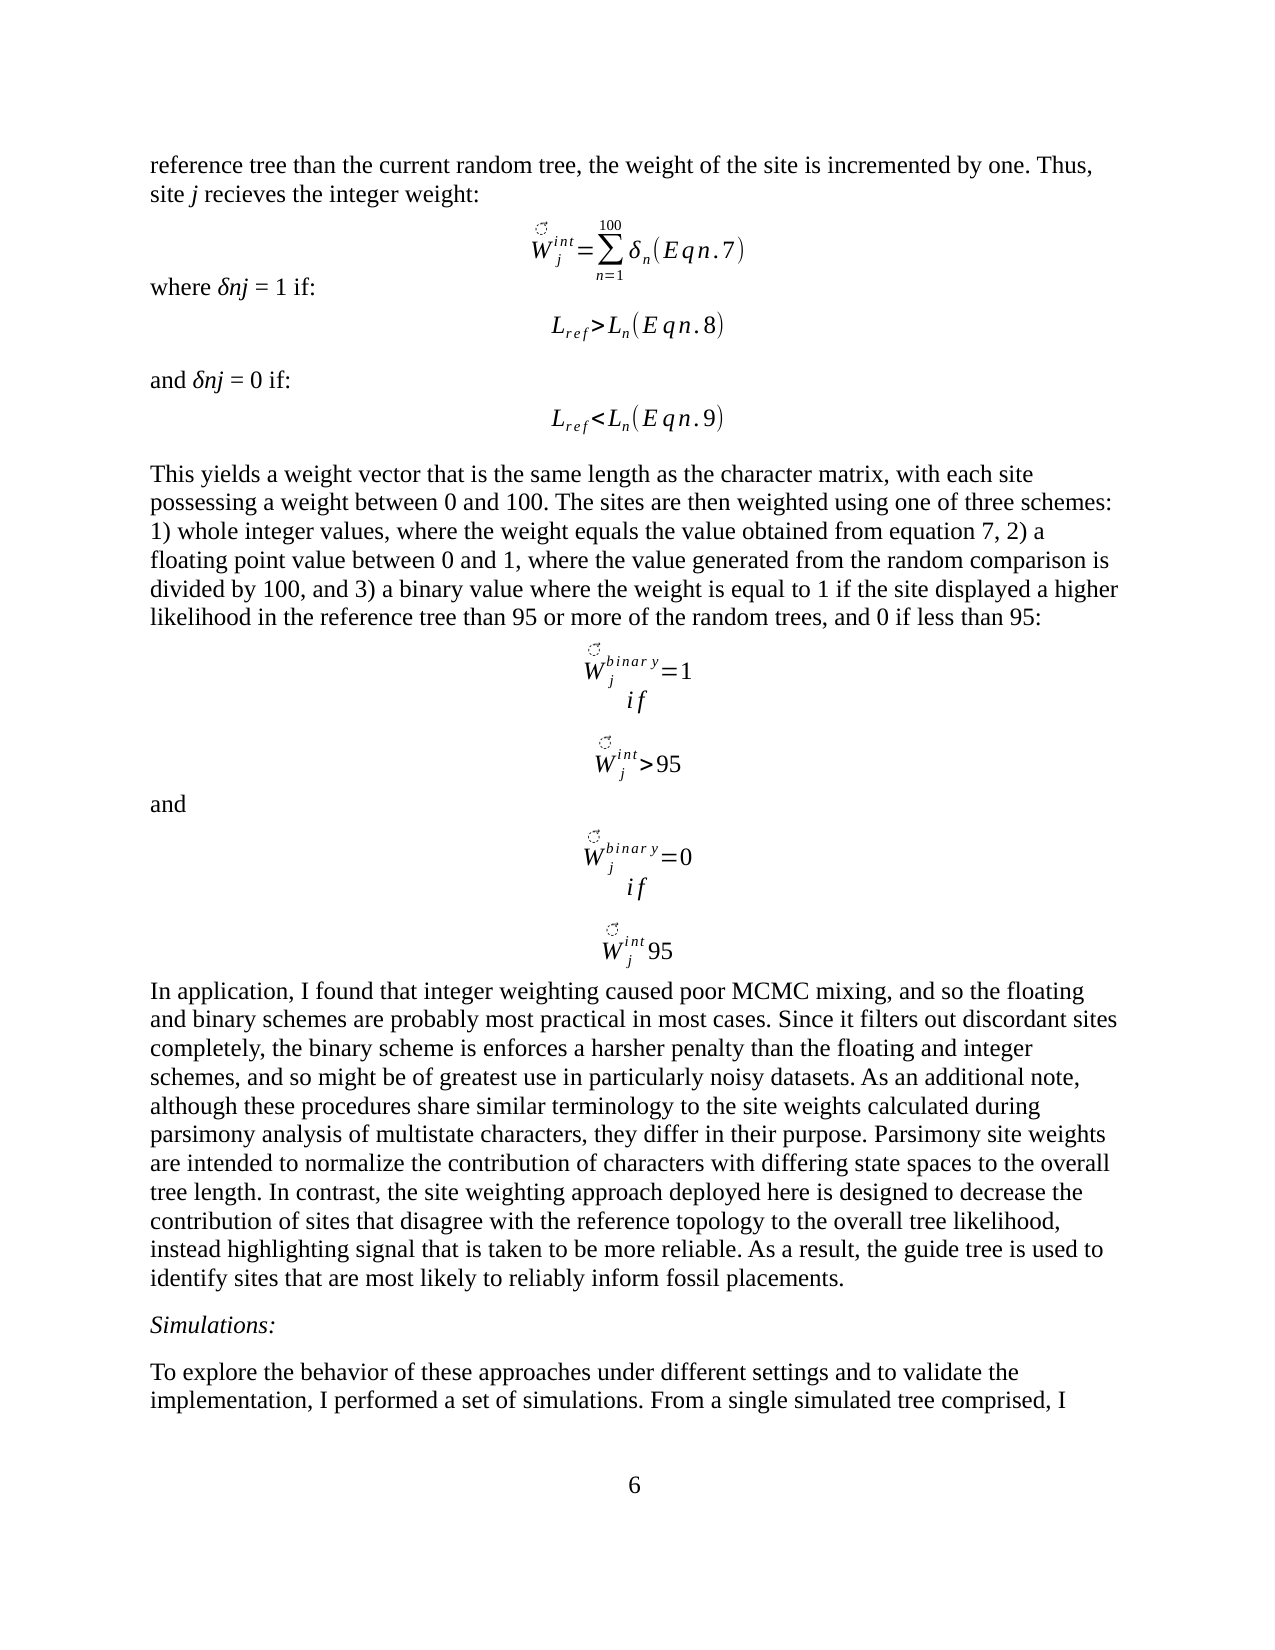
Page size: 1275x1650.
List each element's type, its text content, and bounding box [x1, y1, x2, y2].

text In application, I found that integer weighting caused poor MCMC mixing, and so the floating and binary schemes are probably most practical in most cases. Since it filters out discordant sites completely, the binary scheme is enforces a harsher penalty than the floating and integer schemes, and so might be of greatest use in particularly noisy datasets. As an additional note, although these procedures share similar terminology to the site weights calculated during parsimony analysis of multistate characters, they differ in their purpose. Parsimony site weights are intended to normalize the contribution of characters with differing state spaces to the overall tree length. In contrast, the site weighting approach deployed here is designed to decrease the contribution of sites that disagree with the reference topology to the overall tree likelihood, instead highlighting signal that is taken to be more reliable. As a result, the guide tree is used to identify sites that are most likely to reliably inform fossil placements. [150, 976, 1125, 1292]
text and [150, 789, 1125, 818]
text and δnj = 0 if: [150, 365, 1125, 394]
text reference tree than the current random tree, the weight of the site is incremented by one. Thus, site j recieves the integer weight: [150, 150, 1125, 207]
text This yields a weight vector that is the same length as the character matrix, with each site possessing a weight between 0 and 100. The sites are then weighted using one of three schemes: 1) whole integer values, where the weight equals the value obtained from equation 7, 2) a floating point value between 0 and 1, where the value generated from the random comparison is divided by 100, and 3) a binary value where the weight is equal to 1 if the site displayed a higher likelihood in the reference tree than 95 or more of the random trees, and 0 if less than 95: [150, 459, 1125, 631]
text To explore the behavior of these approaches under different settings and to validate the implementation, I performed a set of simulations. From a single simulated tree comprised, I [150, 1357, 1125, 1414]
text where δnj = 1 if: [150, 272, 1125, 301]
text Simulations: [150, 1310, 1125, 1339]
